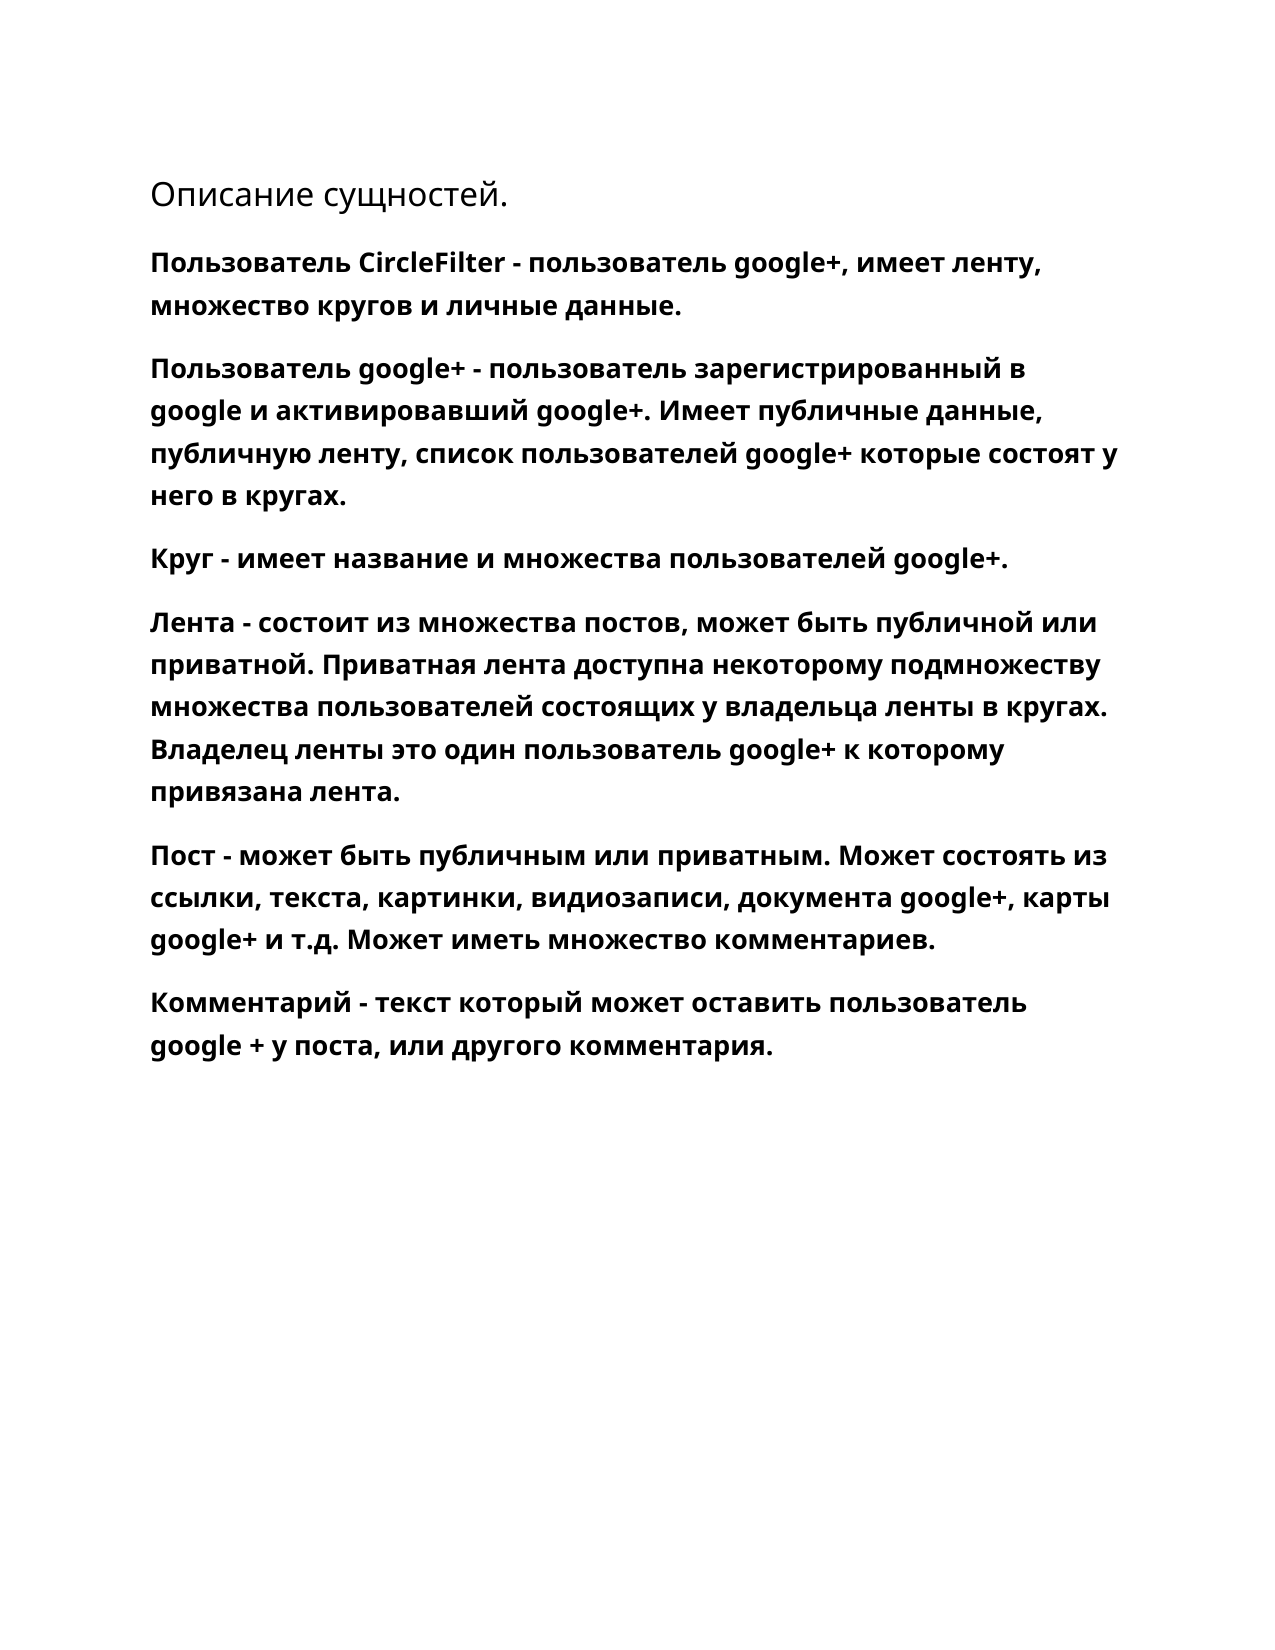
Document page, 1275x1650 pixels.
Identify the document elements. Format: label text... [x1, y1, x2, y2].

subtitle Комментарий - текст который может оставить пользователь google + у поста, или другого комментария. [150, 984, 1125, 1063]
subtitle Пользователь CircleFilter - пользователь google+, имеет ленту, множество кругов и личные данные. [150, 244, 1125, 323]
subtitle Круг - имеет название и множества пользователей google+. [150, 540, 1125, 577]
subtitle Пользователь google+ - пользователь зарегистрированный в google и активировавший google+. Имеет публичные данные, публичную ленту, список пользователей google+ которые состоят у него в кругах. [150, 349, 1125, 513]
subtitle Пост - может быть публичным или приватным. Может состоять из ссылки, текста, картинки, видиозаписи, документа google+, карты google+ и т.д. Может иметь множество комментариев. [150, 836, 1125, 958]
subtitle Описание сущностей. [150, 171, 1125, 216]
subtitle Лента - состоит из множества постов, может быть публичной или приватной. Приватная лента доступна некоторому подмножеству множества пользователей состоящих у владельца ленты в кругах. Владелец ленты это один пользователь google+ к которому привязана лента. [150, 603, 1125, 809]
